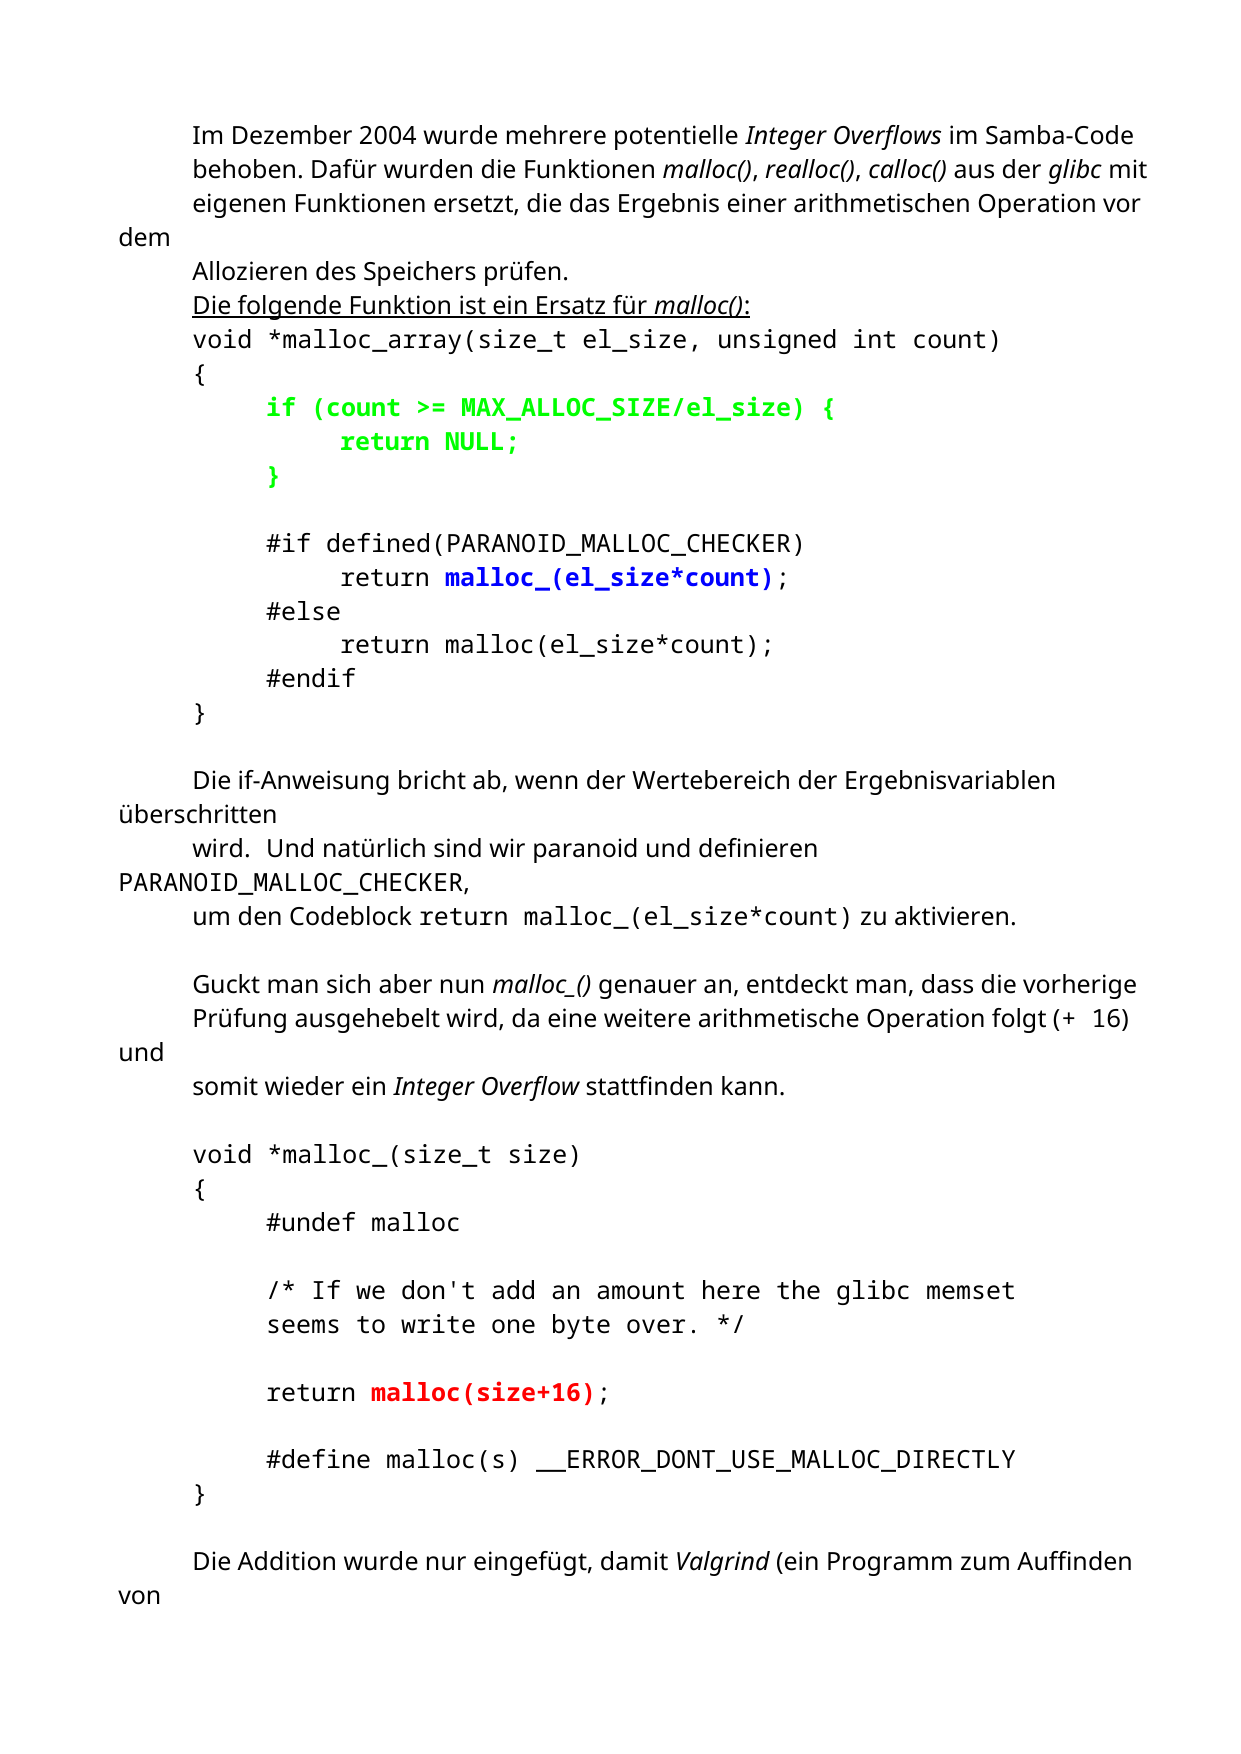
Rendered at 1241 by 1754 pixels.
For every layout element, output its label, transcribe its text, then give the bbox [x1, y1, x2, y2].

text void *malloc_array(size_t el_size, unsigned int count) [118, 322, 1173, 356]
text /* If we don't add an amount here the glibc memset [118, 1273, 1173, 1307]
text #if defined(PARANOID_MALLOC_CHECKER) [118, 526, 1173, 559]
text Die if-Anweisung bricht ab, wenn der Wertebereich der Ergebnisvariablen überschritten [118, 763, 1173, 831]
text } [118, 1476, 1173, 1510]
text Die Addition wurde nur eingefügt, damit Valgrind (ein Programm zum Auffinden von [118, 1544, 1173, 1612]
text void *malloc_(size_t size) [118, 1137, 1173, 1171]
text Im Dezember 2004 wurde mehrere potentielle Integer Overflows im Samba-Code [118, 118, 1173, 152]
text } [118, 695, 1173, 729]
text #endif [118, 661, 1173, 695]
text return malloc_(el_size*count); [118, 559, 1173, 593]
text wird. Und natürlich sind wir paranoid und definieren PARANOID_MALLOC_CHECKER, [118, 831, 1173, 899]
text #undef malloc [118, 1205, 1173, 1239]
text return malloc(size+16); [118, 1374, 1173, 1408]
text Prüfung ausgehebelt wird, da eine weitere arithmetische Operation folgt (+ 16) und [118, 1001, 1173, 1069]
text } [118, 458, 1173, 492]
text eigenen Funktionen ersetzt, die das Ergebnis einer arithmetischen Operation vor dem [118, 186, 1173, 254]
text somit wieder ein Integer Overflow stattfinden kann. [118, 1069, 1173, 1103]
text #define malloc(s) __ERROR_DONT_USE_MALLOC_DIRECTLY [118, 1442, 1173, 1476]
text Guckt man sich aber nun malloc_() genauer an, entdeckt man, dass die vorherige [118, 967, 1173, 1001]
text behoben. Dafür wurden die Funktionen malloc(), realloc(), calloc() aus der glibc mit [118, 152, 1173, 186]
text seems to write one byte over. */ [118, 1307, 1173, 1341]
text #else [118, 593, 1173, 627]
text if (count >= MAX_ALLOC_SIZE/el_size) { [118, 390, 1173, 424]
text Allozieren des Speichers prüfen. [118, 254, 1173, 288]
text um den Codeblock return malloc_(el_size*count) zu aktivieren. [118, 899, 1173, 933]
text Die folgende Funktion ist ein Ersatz für malloc(): [118, 288, 1173, 322]
text { [118, 1171, 1173, 1205]
text { [118, 356, 1173, 390]
text return NULL; [118, 424, 1173, 458]
text return malloc(el_size*count); [118, 627, 1173, 661]
